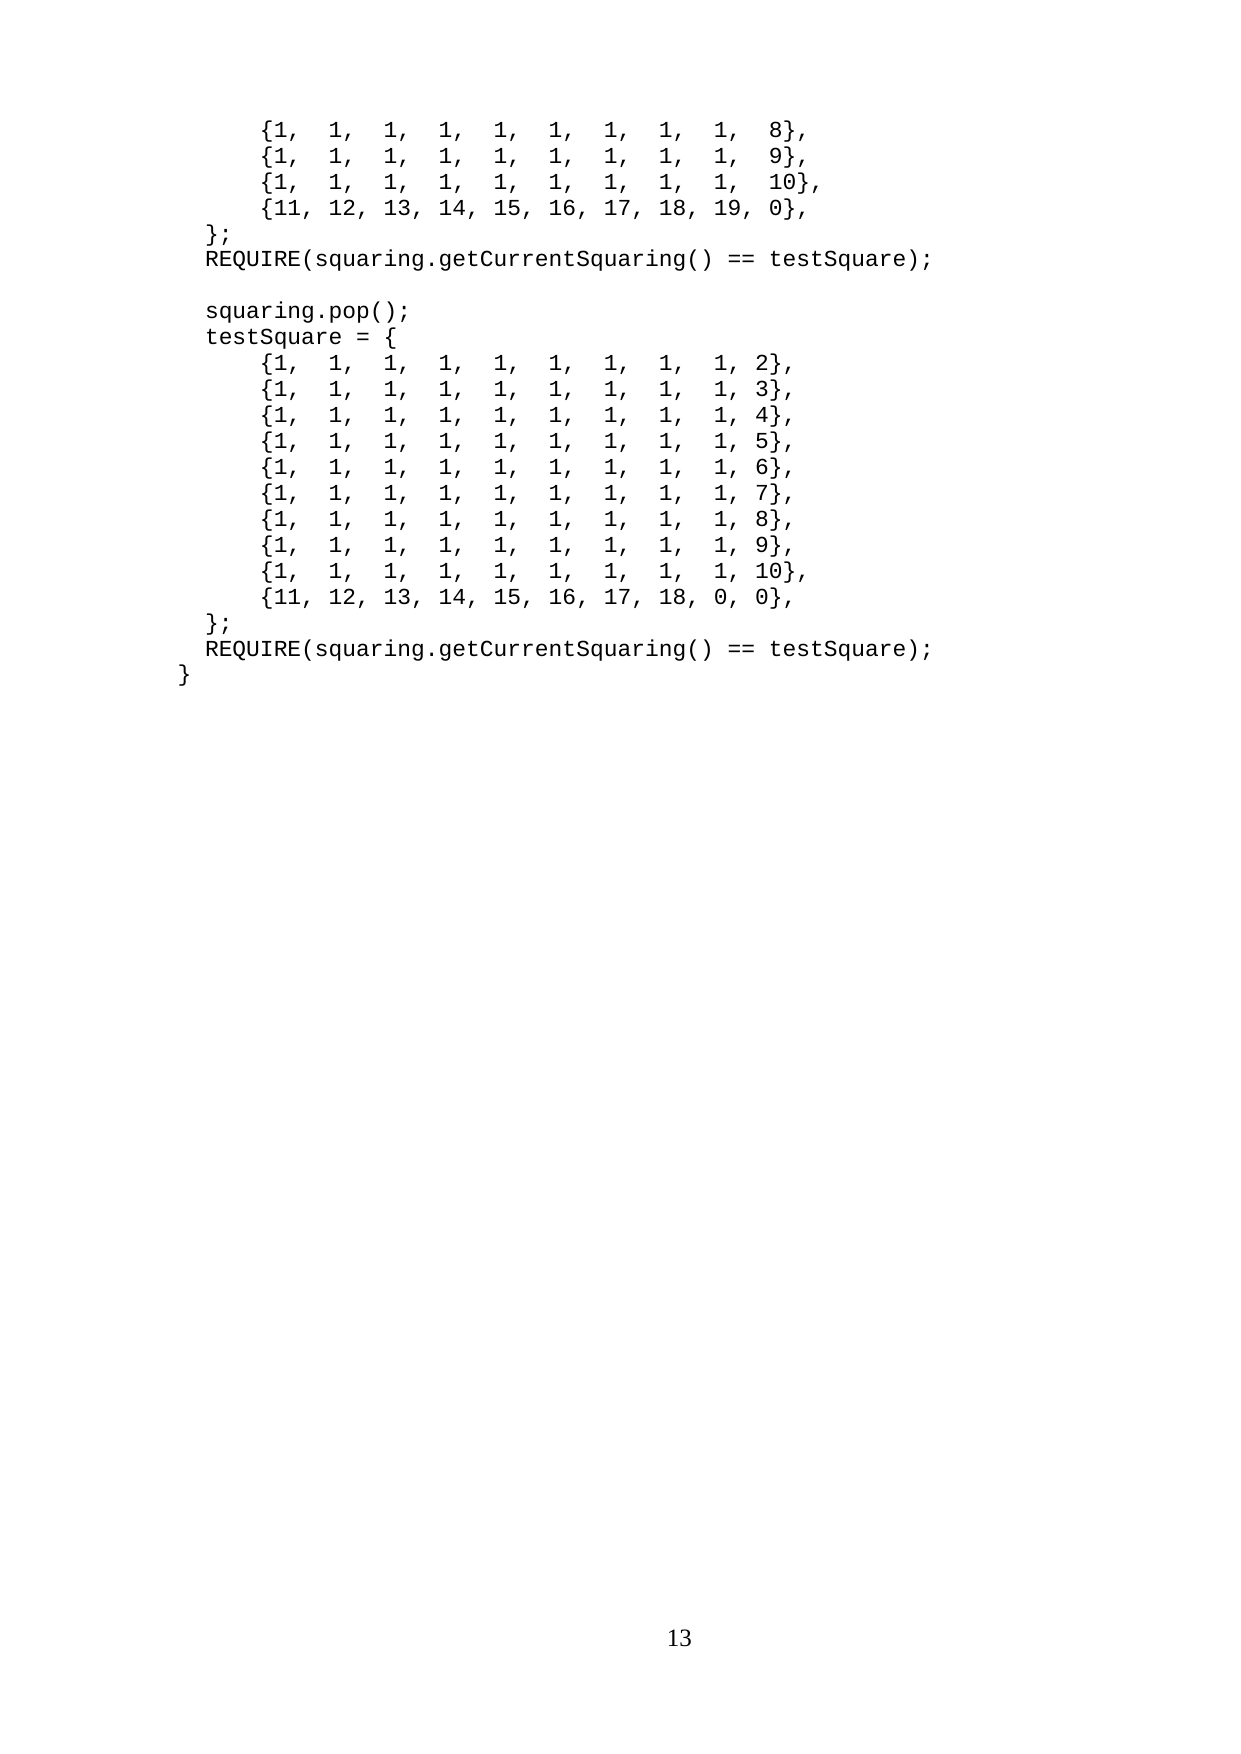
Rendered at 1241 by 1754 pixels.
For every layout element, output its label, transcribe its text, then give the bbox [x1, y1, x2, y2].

text testSquare = { [177, 326, 1181, 352]
text REQUIRE(squaring.getCurrentSquaring() == testSquare); [177, 248, 1181, 274]
text }; [177, 611, 1181, 637]
text squaring.pop(); [177, 300, 1181, 326]
text {1, 1, 1, 1, 1, 1, 1, 1, 1, 6}, [177, 455, 1181, 481]
text {1, 1, 1, 1, 1, 1, 1, 1, 1, 8}, [177, 507, 1181, 533]
text {1, 1, 1, 1, 1, 1, 1, 1, 1, 9}, [177, 144, 1181, 170]
text {1, 1, 1, 1, 1, 1, 1, 1, 1, 3}, [177, 377, 1181, 403]
text }; [177, 222, 1181, 248]
text REQUIRE(squaring.getCurrentSquaring() == testSquare); [177, 637, 1181, 663]
text {1, 1, 1, 1, 1, 1, 1, 1, 1, 10}, [177, 559, 1181, 585]
text {11, 12, 13, 14, 15, 16, 17, 18, 19, 0}, [177, 196, 1181, 222]
text {1, 1, 1, 1, 1, 1, 1, 1, 1, 9}, [177, 533, 1181, 559]
text {1, 1, 1, 1, 1, 1, 1, 1, 1, 4}, [177, 403, 1181, 429]
text {1, 1, 1, 1, 1, 1, 1, 1, 1, 2}, [177, 352, 1181, 377]
text {1, 1, 1, 1, 1, 1, 1, 1, 1, 5}, [177, 429, 1181, 455]
text {1, 1, 1, 1, 1, 1, 1, 1, 1, 10}, [177, 170, 1181, 196]
text } [177, 663, 1181, 689]
text {1, 1, 1, 1, 1, 1, 1, 1, 1, 7}, [177, 481, 1181, 507]
text {11, 12, 13, 14, 15, 16, 17, 18, 0, 0}, [177, 585, 1181, 611]
text {1, 1, 1, 1, 1, 1, 1, 1, 1, 8}, [177, 118, 1181, 144]
